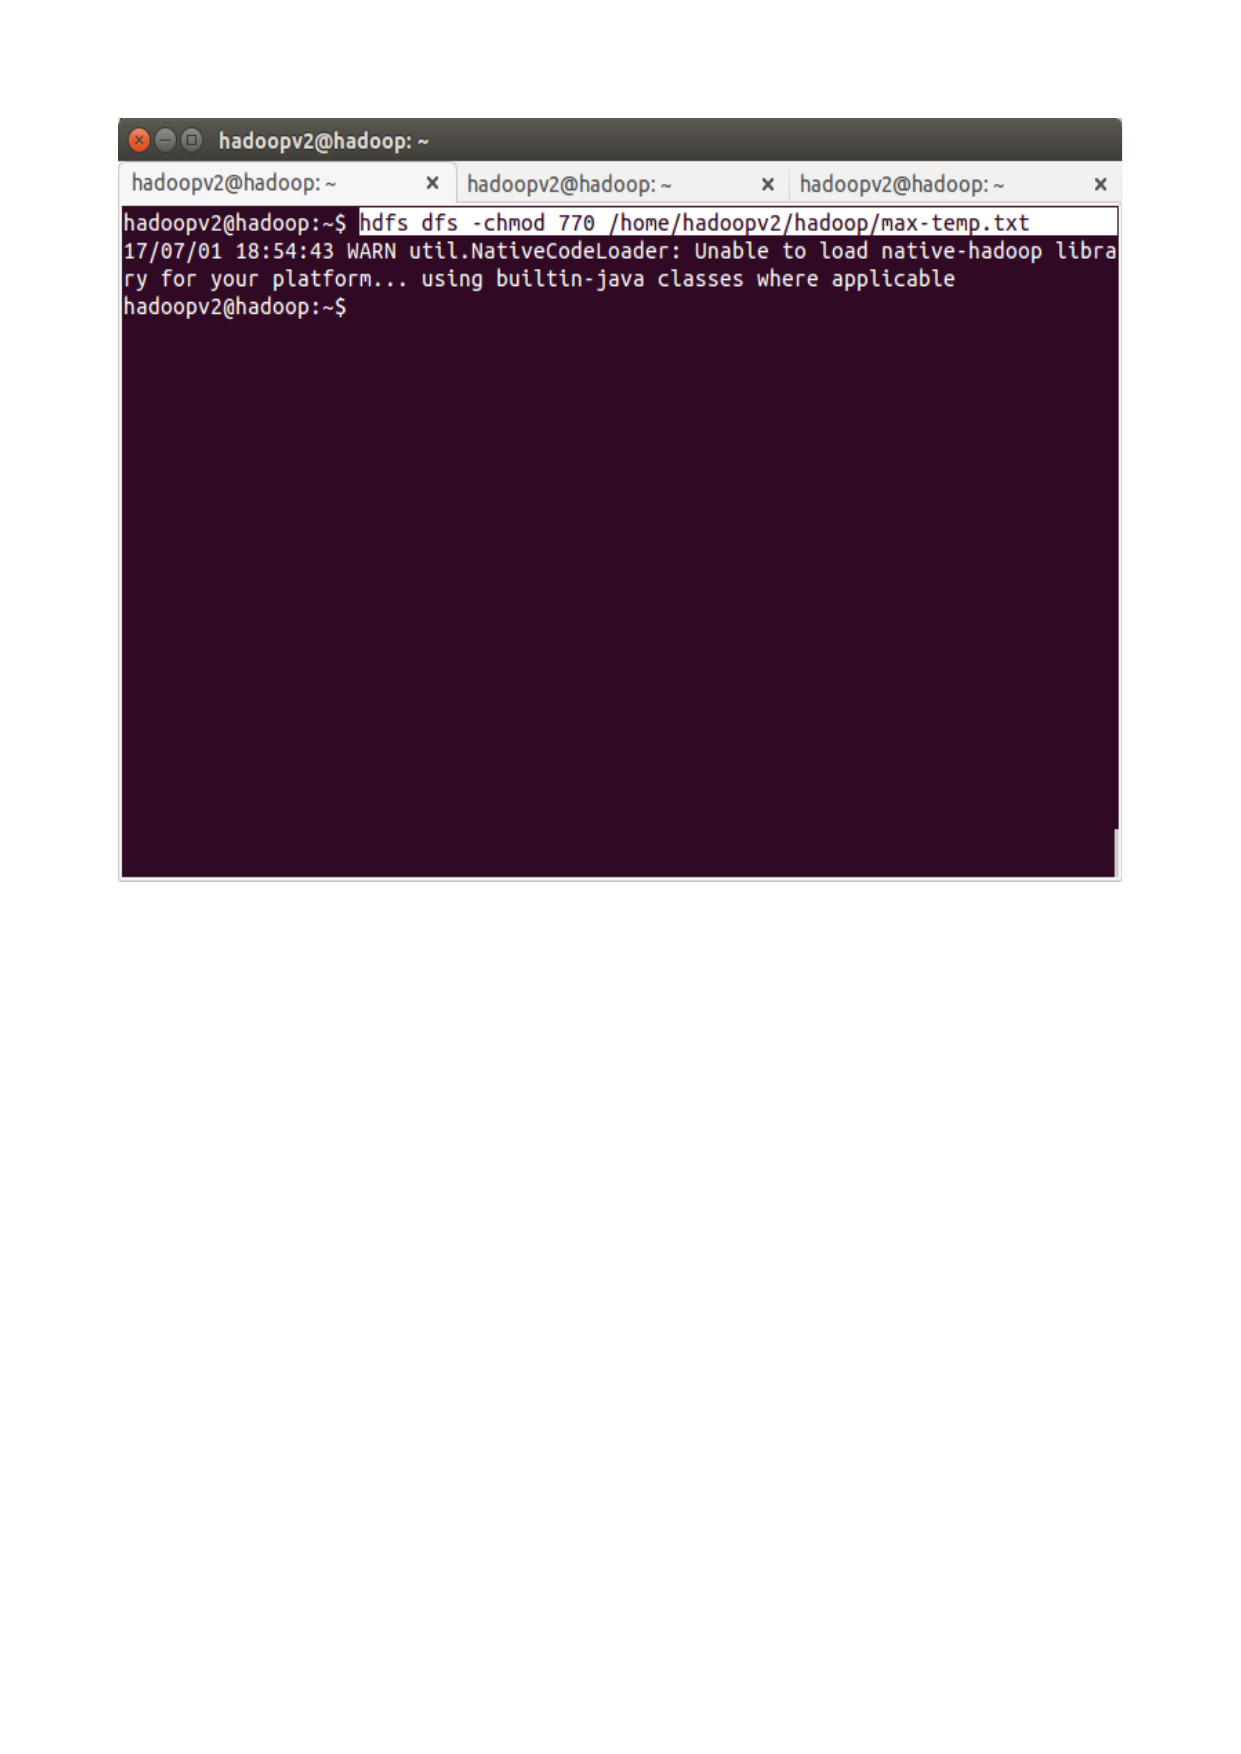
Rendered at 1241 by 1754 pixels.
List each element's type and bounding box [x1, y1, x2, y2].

picture [118, 118, 1123, 882]
